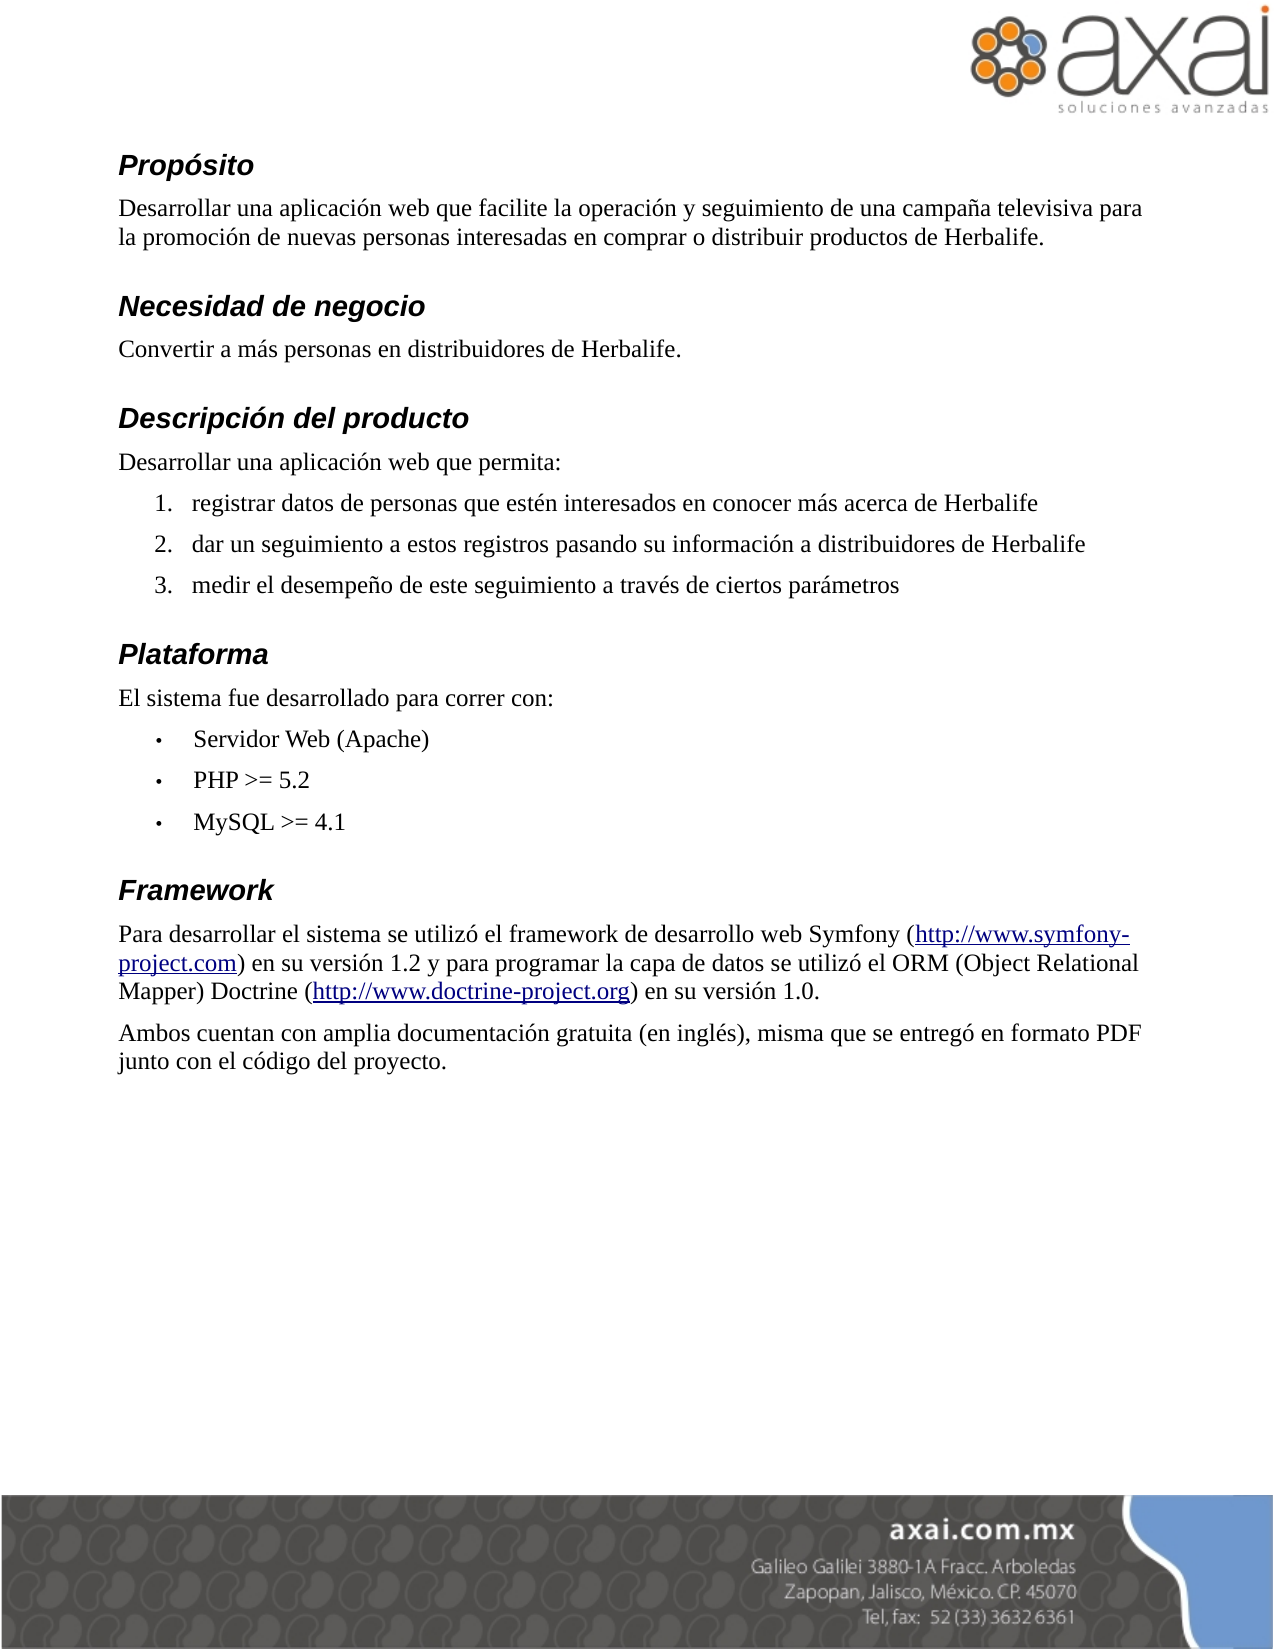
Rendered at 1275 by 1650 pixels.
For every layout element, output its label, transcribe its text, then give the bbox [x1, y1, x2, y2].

picture [1, 1495, 1273, 1649]
subtitle Framework [118, 873, 1157, 906]
subtitle Necesidad de negocio [118, 288, 1157, 322]
text Ambos cuentan con amplia documentación gratuita (en inglés), misma que se entregó en formato PDF junto con el código del proyecto. [118, 1018, 1157, 1075]
list medir el desempeño de este seguimiento a través de ciertos parámetros [154, 571, 1157, 599]
text Convertir a más personas en distribuidores de Herbalife. [118, 334, 1157, 363]
text Desarrollar una aplicación web que permita: [118, 447, 1157, 476]
list PHP >= 5.2 [156, 765, 1157, 794]
text El sistema fue desarrollado para correr con: [118, 683, 1157, 712]
list MySQL >= 4.1 [156, 807, 1157, 835]
text Para desarrollar el sistema se utilizó el framework de desarrollo web Symfony (http://www.symfony-project.com) en su versión 1.2 y para programar la capa de datos se utilizó el ORM (Object Relational Mapper) Doctrine (http://www.doctrine-project.org) en su versión 1.0. [118, 919, 1157, 1005]
list dar un seguimiento a estos registros pasando su información a distribuidores de Herbalife [154, 529, 1157, 558]
text Desarrollar una aplicación web que facilite la operación y seguimiento de una campaña televisiva para la promoción de nuevas personas interesadas en comprar o distribuir productos de Herbalife. [118, 193, 1157, 251]
subtitle Descripción del producto [118, 401, 1157, 434]
subtitle Plataforma [118, 637, 1157, 670]
subtitle Propósito [118, 147, 1157, 181]
picture [968, 1, 1274, 118]
list registrar datos de personas que estén interesados en conocer más acerca de Herbalife [154, 488, 1157, 517]
list Servidor Web (Apache) [156, 724, 1157, 753]
